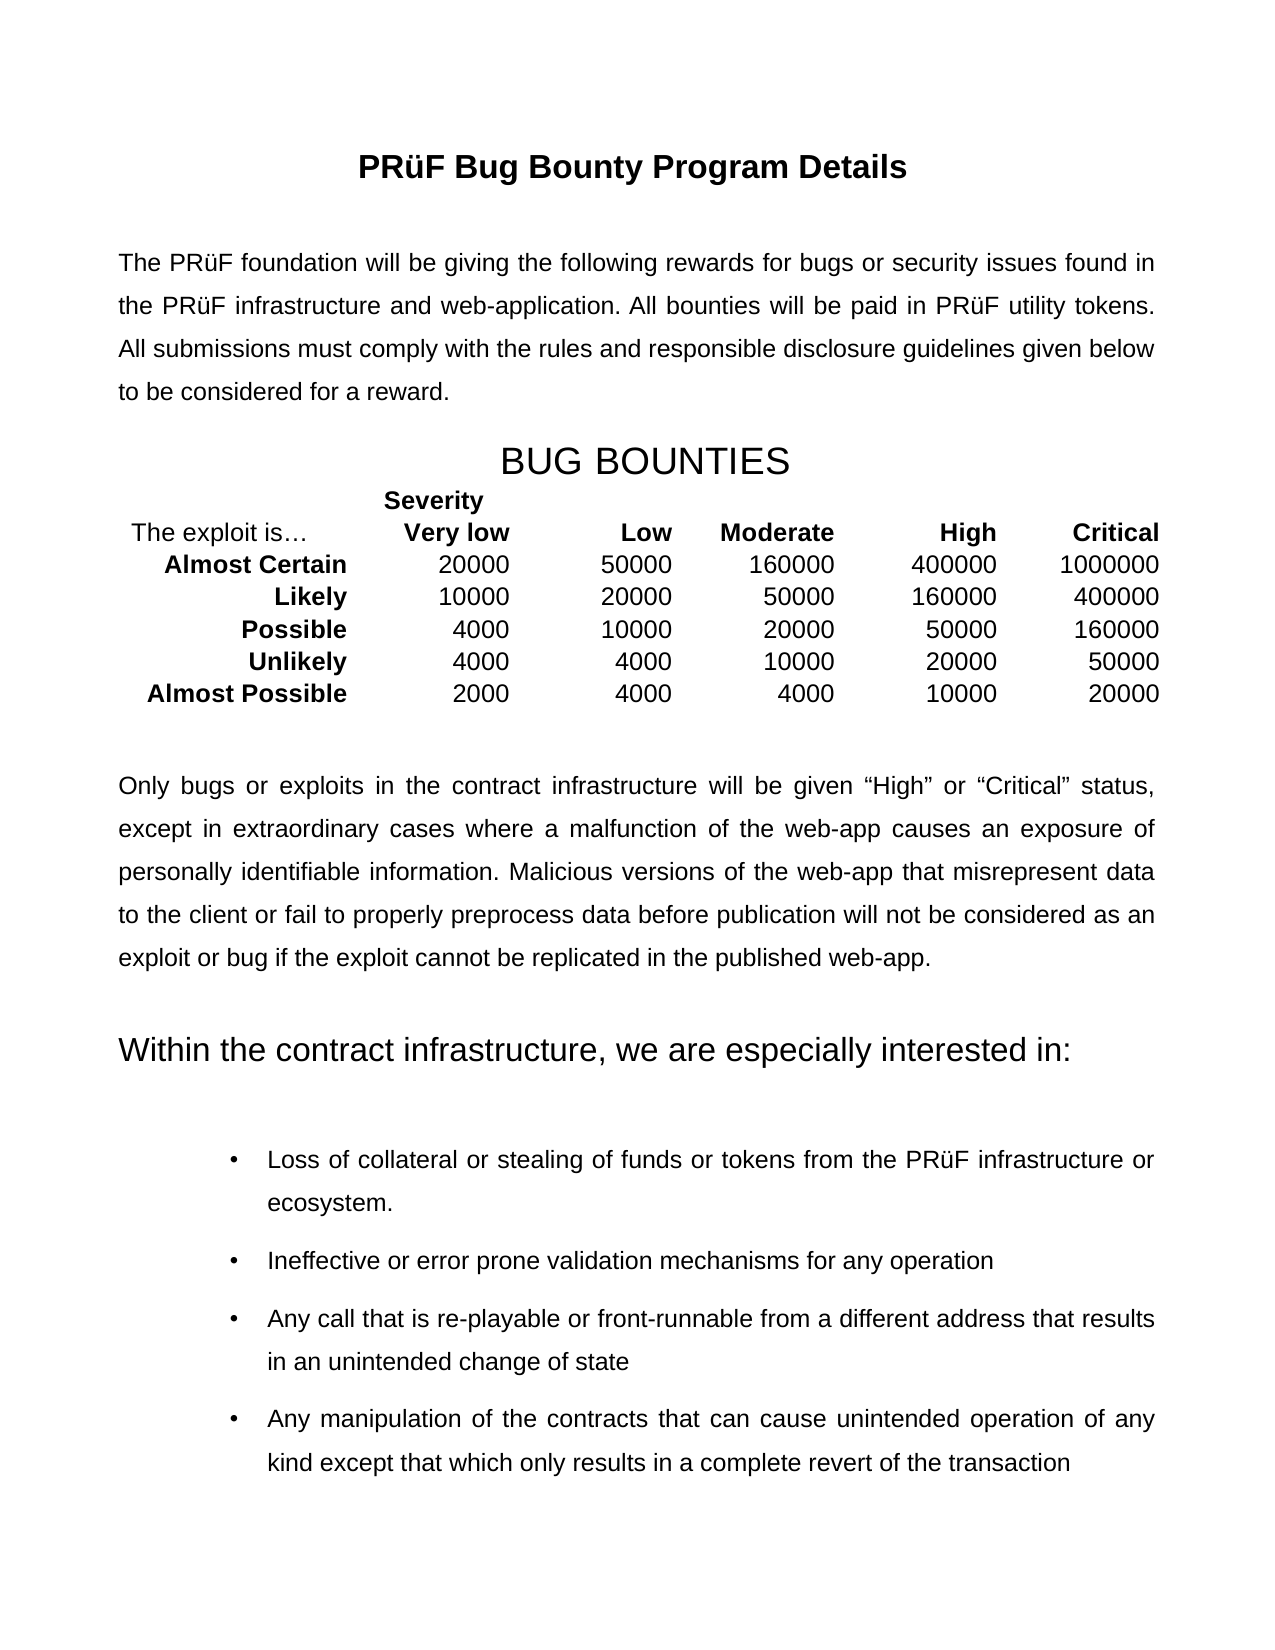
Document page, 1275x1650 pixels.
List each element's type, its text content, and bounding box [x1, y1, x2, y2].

text The PRüF foundation will be giving the following rewards for bugs or security issues found in the PRüF infrastructure and web-application. All bounties will be paid in PRüF utility tokens. All submissions must comply with the rules and responsible disclosure guidelines given below to be considered for a reward. [118, 248, 1157, 406]
text PRüF Bug Bounty Program Details [118, 147, 1157, 185]
list Any manipulation of the contracts that can cause unintended operation of any kind except that which only results in a complete revert of the transaction [229, 1404, 1157, 1476]
text Within the contract infrastructure, we are especially interested in: [118, 1030, 1157, 1068]
list Loss of collateral or stealing of funds or tokens from the PRüF infrastructure or ecosystem. [229, 1145, 1157, 1217]
text Only bugs or exploits in the contract infrastructure will be given “High” or “Critical” status, except in extraordinary cases where a malfunction of the web-app causes an exposure of personally identifiable information. Malicious versions of the web-app that misrepresent data to the client or fail to properly preprocess data before publication will not be considered as an exploit or bug if the exploit cannot be replicated in the published web-app. [118, 771, 1157, 972]
list Any call that is re-playable or front-runnable from a different address that results in an unintended change of state [229, 1303, 1157, 1376]
list Ineffective or error prone validation mechanisms for any operation [229, 1246, 1157, 1274]
